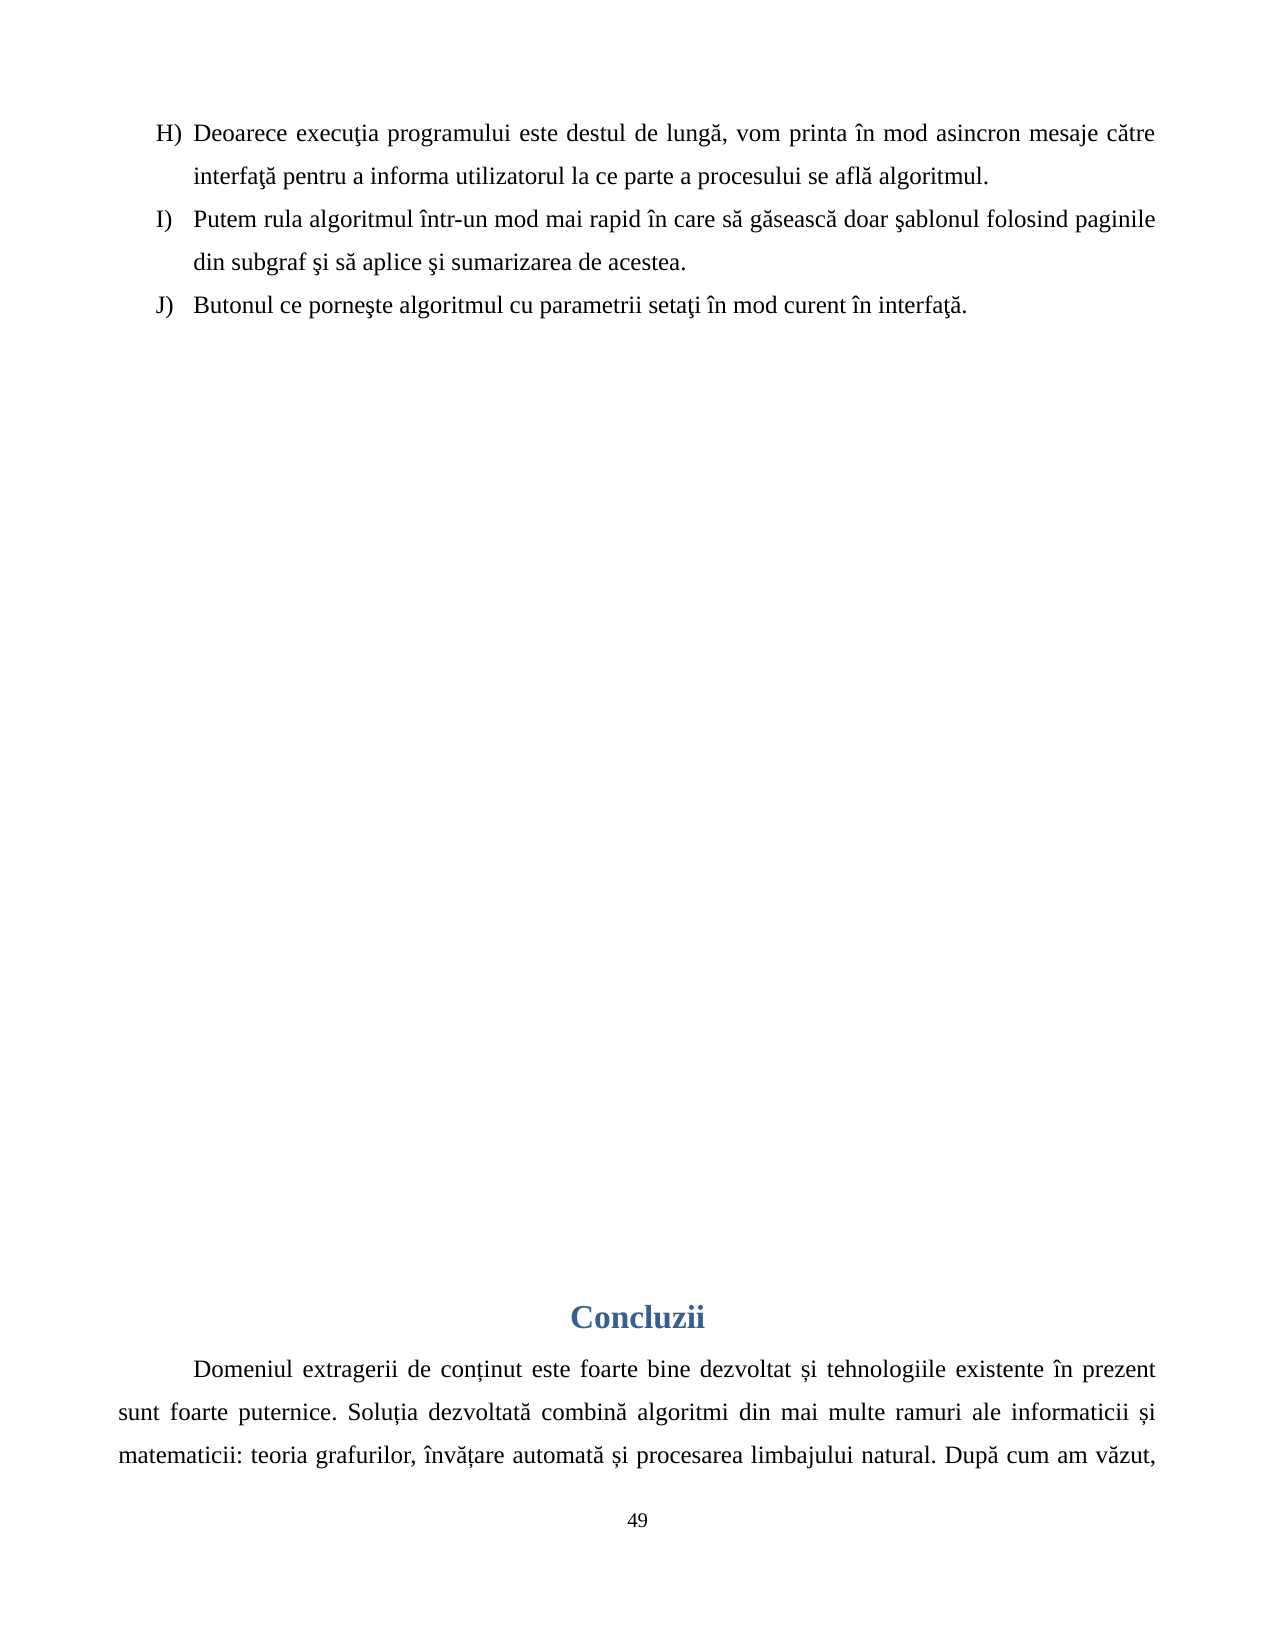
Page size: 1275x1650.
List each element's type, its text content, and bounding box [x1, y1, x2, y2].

subtitle Putem rula algoritmul într-un mod mai rapid în care să găsească doar şablonul folosind paginile din subgraf şi să aplice şi sumarizarea de acestea. [156, 204, 1157, 276]
subtitle Concluzii [118, 1297, 1157, 1335]
subtitle Deoarece execuţia programului este destul de lungă, vom printa în mod asincron mesaje către interfaţă pentru a informa utilizatorul la ce parte a procesului se află algoritmul. [156, 118, 1157, 190]
subtitle Butonul ce porneşte algoritmul cu parametrii setaţi în mod curent în interfaţă. [156, 291, 1157, 319]
subtitle Domeniul extragerii de conținut este foarte bine dezvoltat și tehnologiile existente în prezent sunt foarte puternice. Soluția dezvoltată combină algoritmi din mai multe ramuri ale informaticii și matematicii: teoria grafurilor, învățare automată și procesarea limbajului natural. După cum am văzut, [118, 1354, 1157, 1469]
